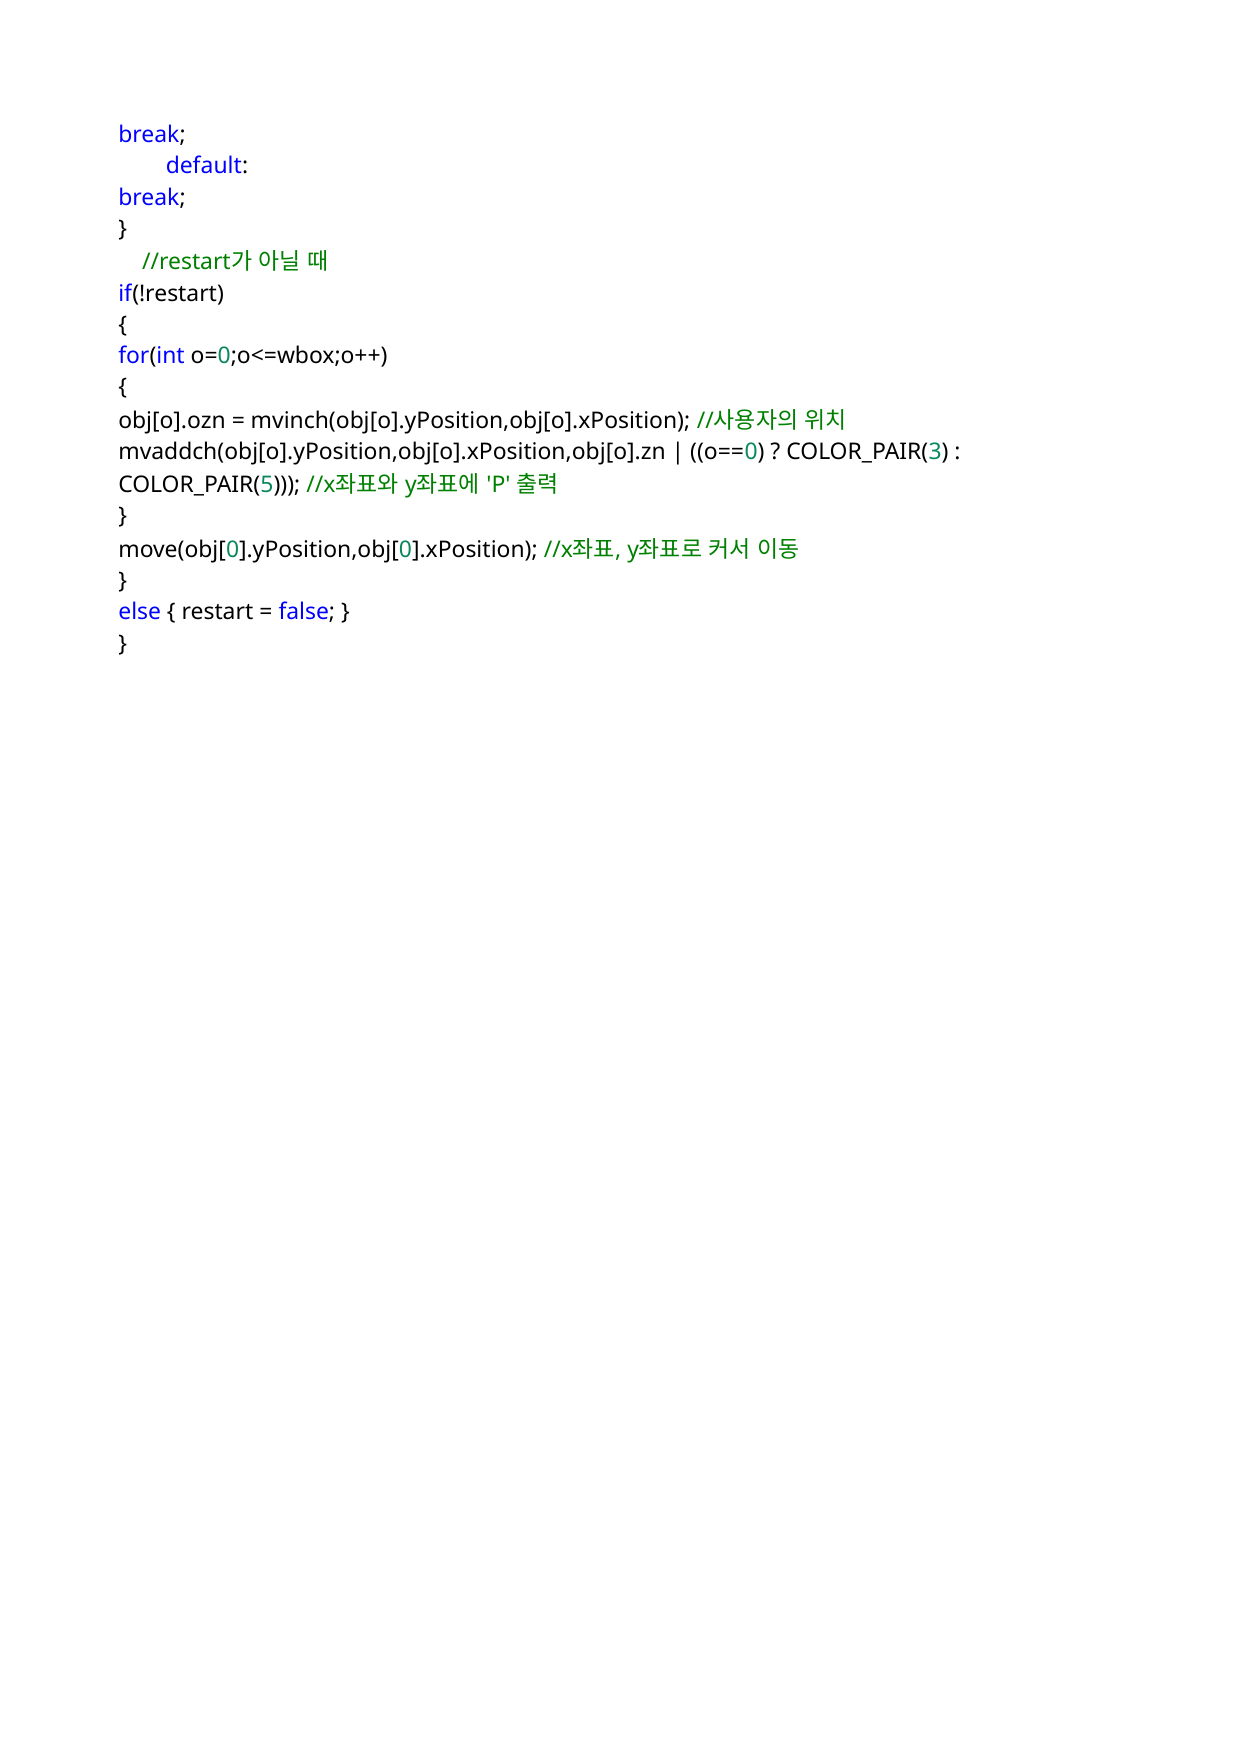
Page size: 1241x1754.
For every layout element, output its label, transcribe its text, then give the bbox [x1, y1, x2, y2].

text } [118, 499, 1122, 531]
text default: [118, 149, 1122, 181]
text } [118, 212, 1122, 243]
text obj[o].ozn = mvinch(obj[o].yPosition,obj[o].xPosition); //사용자의 위치 [118, 401, 1122, 435]
text } [118, 626, 1122, 658]
text //restart가 아닐 때 [118, 243, 1122, 276]
text if(!restart) [118, 276, 1122, 308]
text { [118, 308, 1122, 339]
text else { restart = false; } [118, 595, 1122, 626]
text { [118, 370, 1122, 401]
text mvaddch(obj[o].yPosition,obj[o].xPosition,obj[o].zn | ((o==0) ? COLOR_PAIR(3) : COLOR_PAIR(5))); //x좌표와 y좌표에 'P' 출력 [118, 435, 1122, 499]
text for(int o=0;o<=wbox;o++) [118, 339, 1122, 370]
text break; [118, 118, 1122, 149]
text move(obj[0].yPosition,obj[0].xPosition); //x좌표, y좌표로 커서 이동 [118, 531, 1122, 564]
text break; [118, 181, 1122, 212]
text } [118, 564, 1122, 595]
